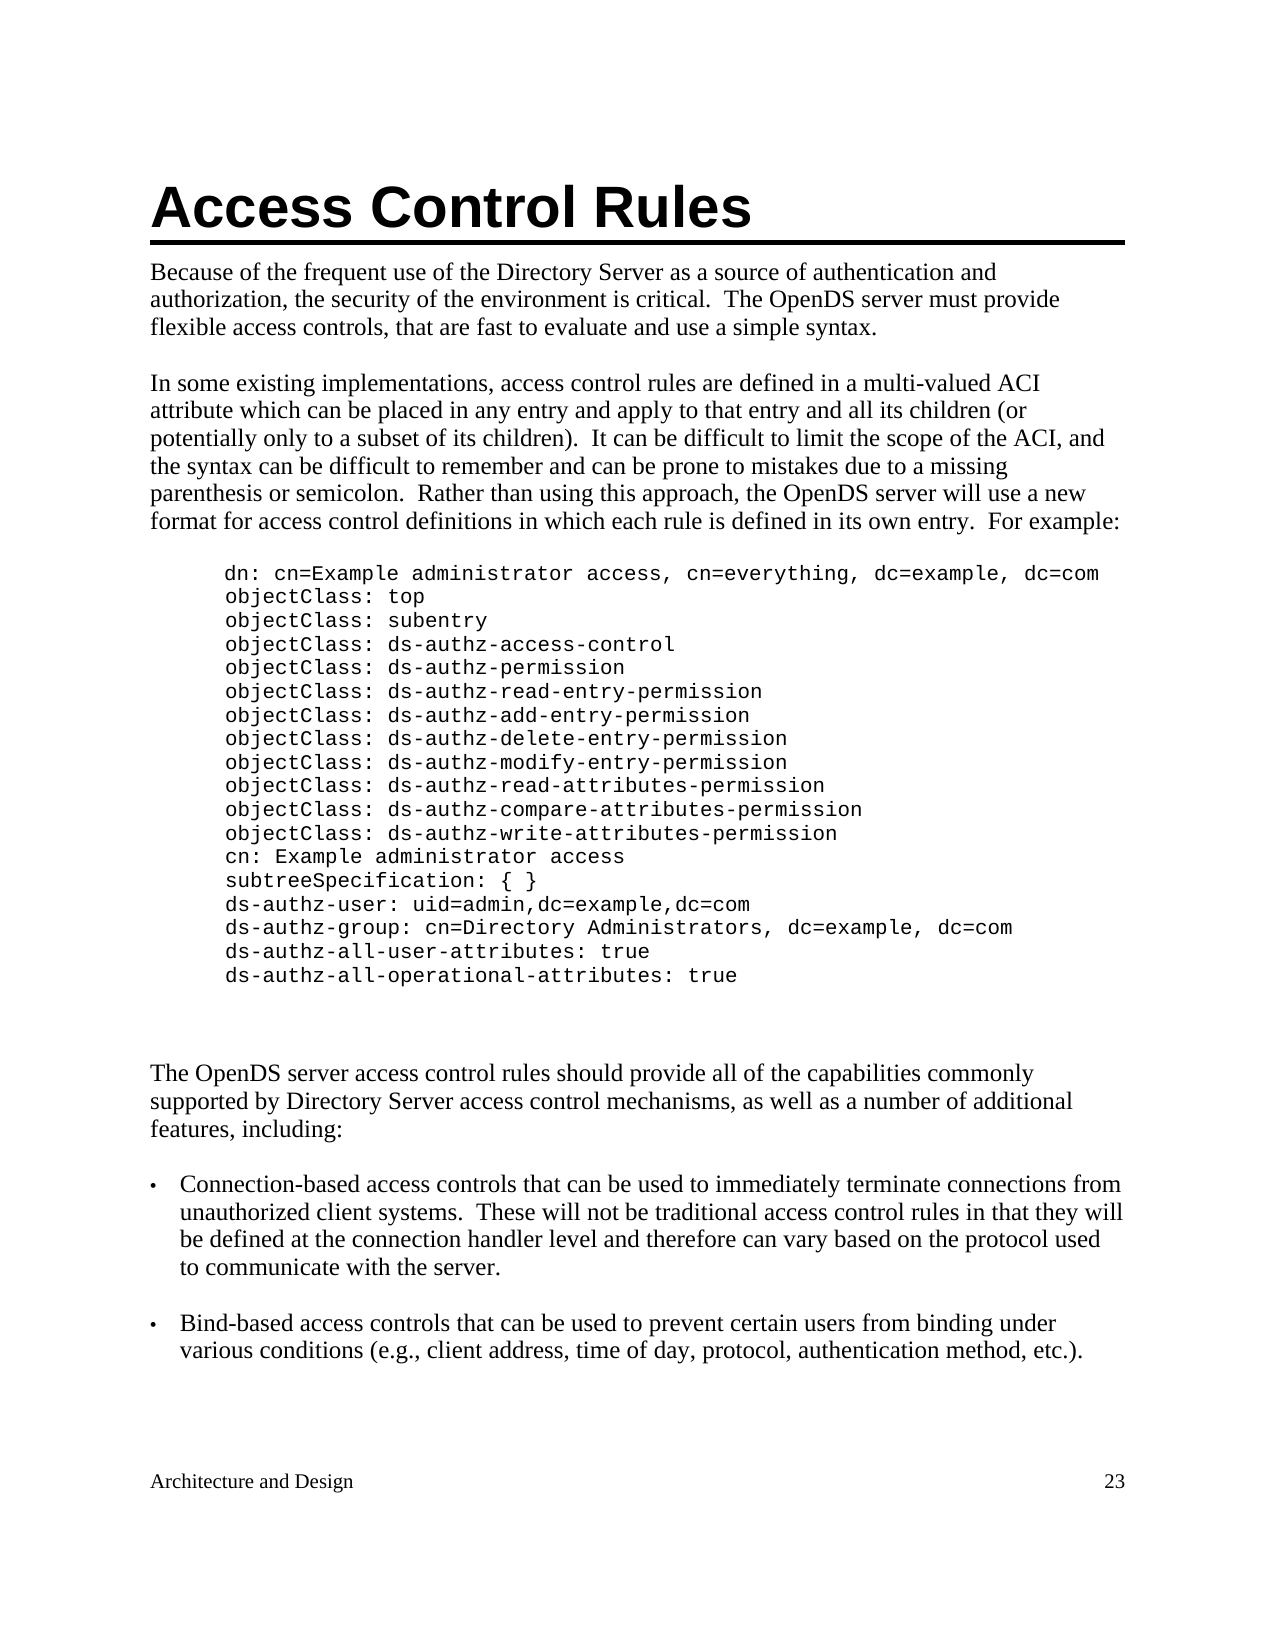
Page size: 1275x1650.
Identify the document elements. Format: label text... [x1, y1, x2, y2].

text objectClass: ds-authz-compare-attributes-permission [225, 799, 1125, 823]
list Connection-based access controls that can be used to immediately terminate connections from unauthorized client systems. These will not be traditional access control rules in that they will be defined at the connection handler level and therefore can vary based on the protocol used to communicate with the server. [150, 1170, 1125, 1281]
text objectClass: ds-authz-access-control [225, 634, 1125, 657]
text objectClass: ds-authz-modify-entry-permission [225, 752, 1125, 776]
text objectClass: subentry [225, 610, 1125, 634]
text dn: cn=Example administrator access, cn=everything, dc=example, dc=com [224, 563, 1125, 586]
text objectClass: ds-authz-read-attributes-permission [225, 776, 1125, 799]
text objectClass: top [225, 586, 1125, 610]
text objectClass: ds-authz-add-entry-permission [225, 704, 1125, 728]
text objectClass: ds-authz-write-attributes-permission [225, 823, 1125, 846]
text Because of the frequent use of the Directory Server as a source of authentication and authorization, the security of the environment is critical. The OpenDS server must provide flexible access controls, that are fast to evaluate and use a simple syntax. [150, 258, 1125, 341]
text In some existing implementations, access control rules are defined in a multi-valued ACI attribute which can be placed in any entry and apply to that entry and all its children (or potentially only to a subset of its children). It can be difficult to limit the scope of the ACI, and the syntax can be difficult to remember and can be prone to mistakes due to a missing parenthesis or semicolon. Rather than using this approach, the OpenDS server will use a new format for access control definitions in which each rule is defined in its own entry. For example: [150, 369, 1125, 535]
text ds-authz-group: cn=Directory Administrators, dc=example, dc=com [225, 917, 1125, 941]
subtitle Access Control Rules [150, 175, 1125, 240]
text ds-authz-user: uid=admin,dc=example,dc=com [225, 894, 1125, 917]
text cn: Example administrator access [225, 846, 1125, 870]
text ds-authz-all-user-attributes: true [225, 941, 1125, 965]
text subtreeSpecification: { } [225, 870, 1125, 894]
text ds-authz-all-operational-attributes: true [225, 965, 1125, 988]
text objectClass: ds-authz-read-entry-permission [225, 681, 1125, 704]
text objectClass: ds-authz-permission [225, 657, 1125, 681]
text objectClass: ds-authz-delete-entry-permission [225, 728, 1125, 752]
text The OpenDS server access control rules should provide all of the capabilities commonly supported by Directory Server access control mechanisms, as well as a number of additional features, including: [150, 1059, 1125, 1142]
list Bind-based access controls that can be used to prevent certain users from binding under various conditions (e.g., client address, time of day, protocol, authentication method, etc.). [150, 1309, 1125, 1364]
